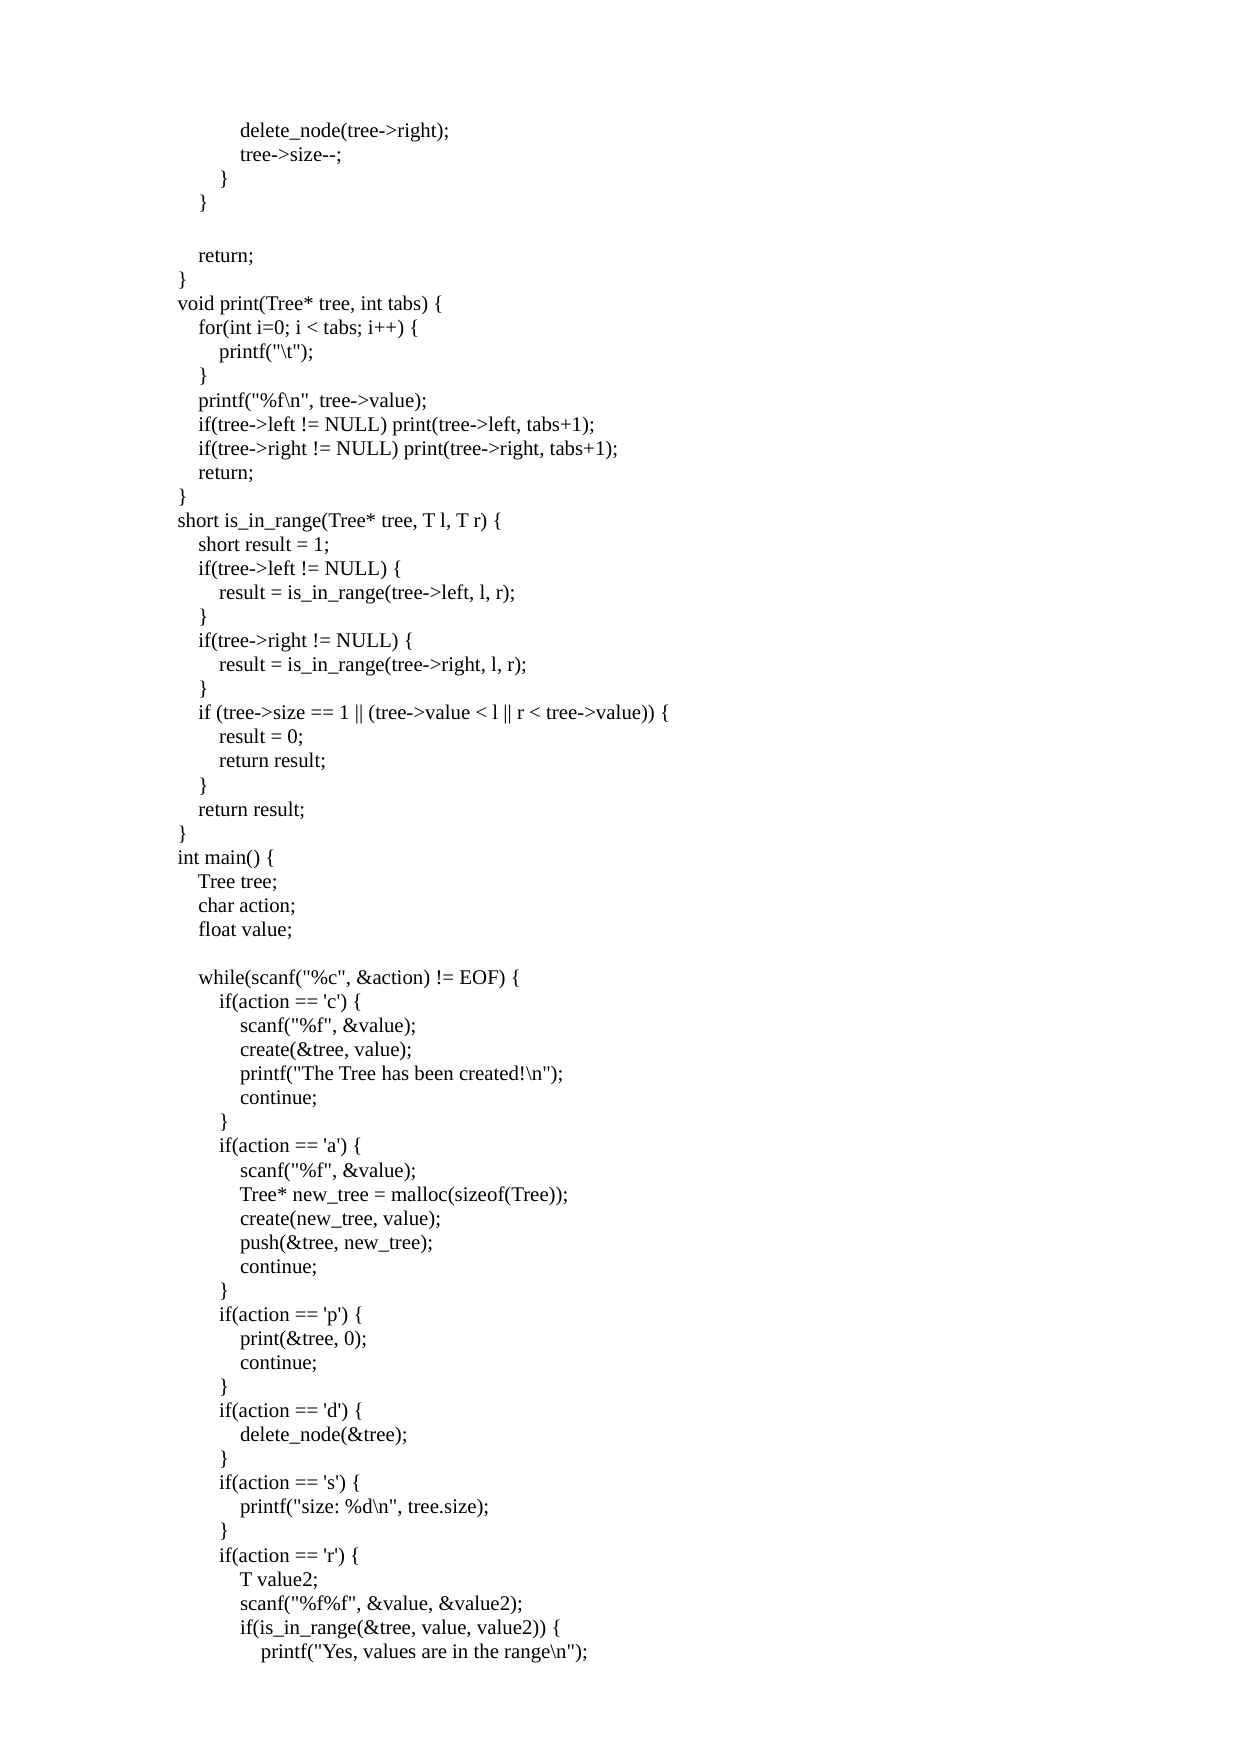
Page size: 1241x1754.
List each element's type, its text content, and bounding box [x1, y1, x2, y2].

text continue; [177, 1350, 1152, 1374]
text float value; [177, 917, 1152, 941]
text result = is_in_range(tree->left, l, r); [177, 580, 1152, 604]
text print(&tree, 0); [177, 1326, 1152, 1350]
text } [177, 1518, 1152, 1542]
text tree->size--; [177, 142, 1152, 166]
text return; [177, 460, 1152, 484]
text scanf("%f", &value); [177, 1013, 1152, 1037]
text } [177, 1109, 1152, 1133]
text delete_node(tree->right); [177, 118, 1152, 142]
text } [177, 267, 1152, 291]
text Tree* new_tree = malloc(sizeof(Tree)); [177, 1182, 1152, 1206]
text } [177, 821, 1152, 845]
text return result; [177, 797, 1152, 821]
text continue; [177, 1085, 1152, 1109]
text } [177, 604, 1152, 628]
text } [177, 772, 1152, 797]
text short result = 1; [177, 532, 1152, 556]
text if(action == 'r') { [177, 1542, 1152, 1567]
text } [177, 676, 1152, 700]
text void print(Tree* tree, int tabs) { [177, 291, 1152, 315]
text } [177, 484, 1152, 508]
text create(new_tree, value); [177, 1206, 1152, 1230]
text if(tree->right != NULL) print(tree->right, tabs+1); [177, 436, 1152, 460]
text if(action == 's') { [177, 1470, 1152, 1494]
text printf("\t"); [177, 339, 1152, 363]
text scanf("%f", &value); [177, 1157, 1152, 1182]
text push(&tree, new_tree); [177, 1230, 1152, 1254]
text if(action == 'p') { [177, 1302, 1152, 1326]
text continue; [177, 1254, 1152, 1278]
text char action; [177, 893, 1152, 917]
text create(&tree, value); [177, 1037, 1152, 1061]
text for(int i=0; i < tabs; i++) { [177, 315, 1152, 339]
text result = 0; [177, 724, 1152, 748]
text if(is_in_range(&tree, value, value2)) { [177, 1615, 1152, 1639]
text Tree tree; [177, 869, 1152, 893]
text if (tree->size == 1 || (tree->value < l || r < tree->value)) { [177, 700, 1152, 724]
text } [177, 1374, 1152, 1398]
text while(scanf("%c", &action) != EOF) { [177, 965, 1152, 989]
text int main() { [177, 845, 1152, 869]
text return result; [177, 748, 1152, 772]
text printf("The Tree has been created!\n"); [177, 1061, 1152, 1085]
text short is_in_range(Tree* tree, T l, T r) { [177, 508, 1152, 532]
text if(action == 'a') { [177, 1133, 1152, 1157]
text } [177, 1278, 1152, 1302]
text printf("size: %d\n", tree.size); [177, 1494, 1152, 1518]
text result = is_in_range(tree->right, l, r); [177, 652, 1152, 676]
text return; [177, 243, 1152, 267]
text T value2; [177, 1567, 1152, 1591]
text } [177, 166, 1152, 190]
text } [177, 363, 1152, 387]
text printf("%f\n", tree->value); [177, 387, 1152, 412]
text delete_node(&tree); [177, 1422, 1152, 1446]
text if(tree->left != NULL) { [177, 556, 1152, 580]
text if(tree->right != NULL) { [177, 628, 1152, 652]
text scanf("%f%f", &value, &value2); [177, 1591, 1152, 1615]
text } [177, 190, 1152, 214]
text printf("Yes, values are in the range\n"); [177, 1639, 1152, 1663]
text if(tree->left != NULL) print(tree->left, tabs+1); [177, 412, 1152, 436]
text if(action == 'c') { [177, 989, 1152, 1013]
text } [177, 1446, 1152, 1470]
text if(action == 'd') { [177, 1398, 1152, 1422]
